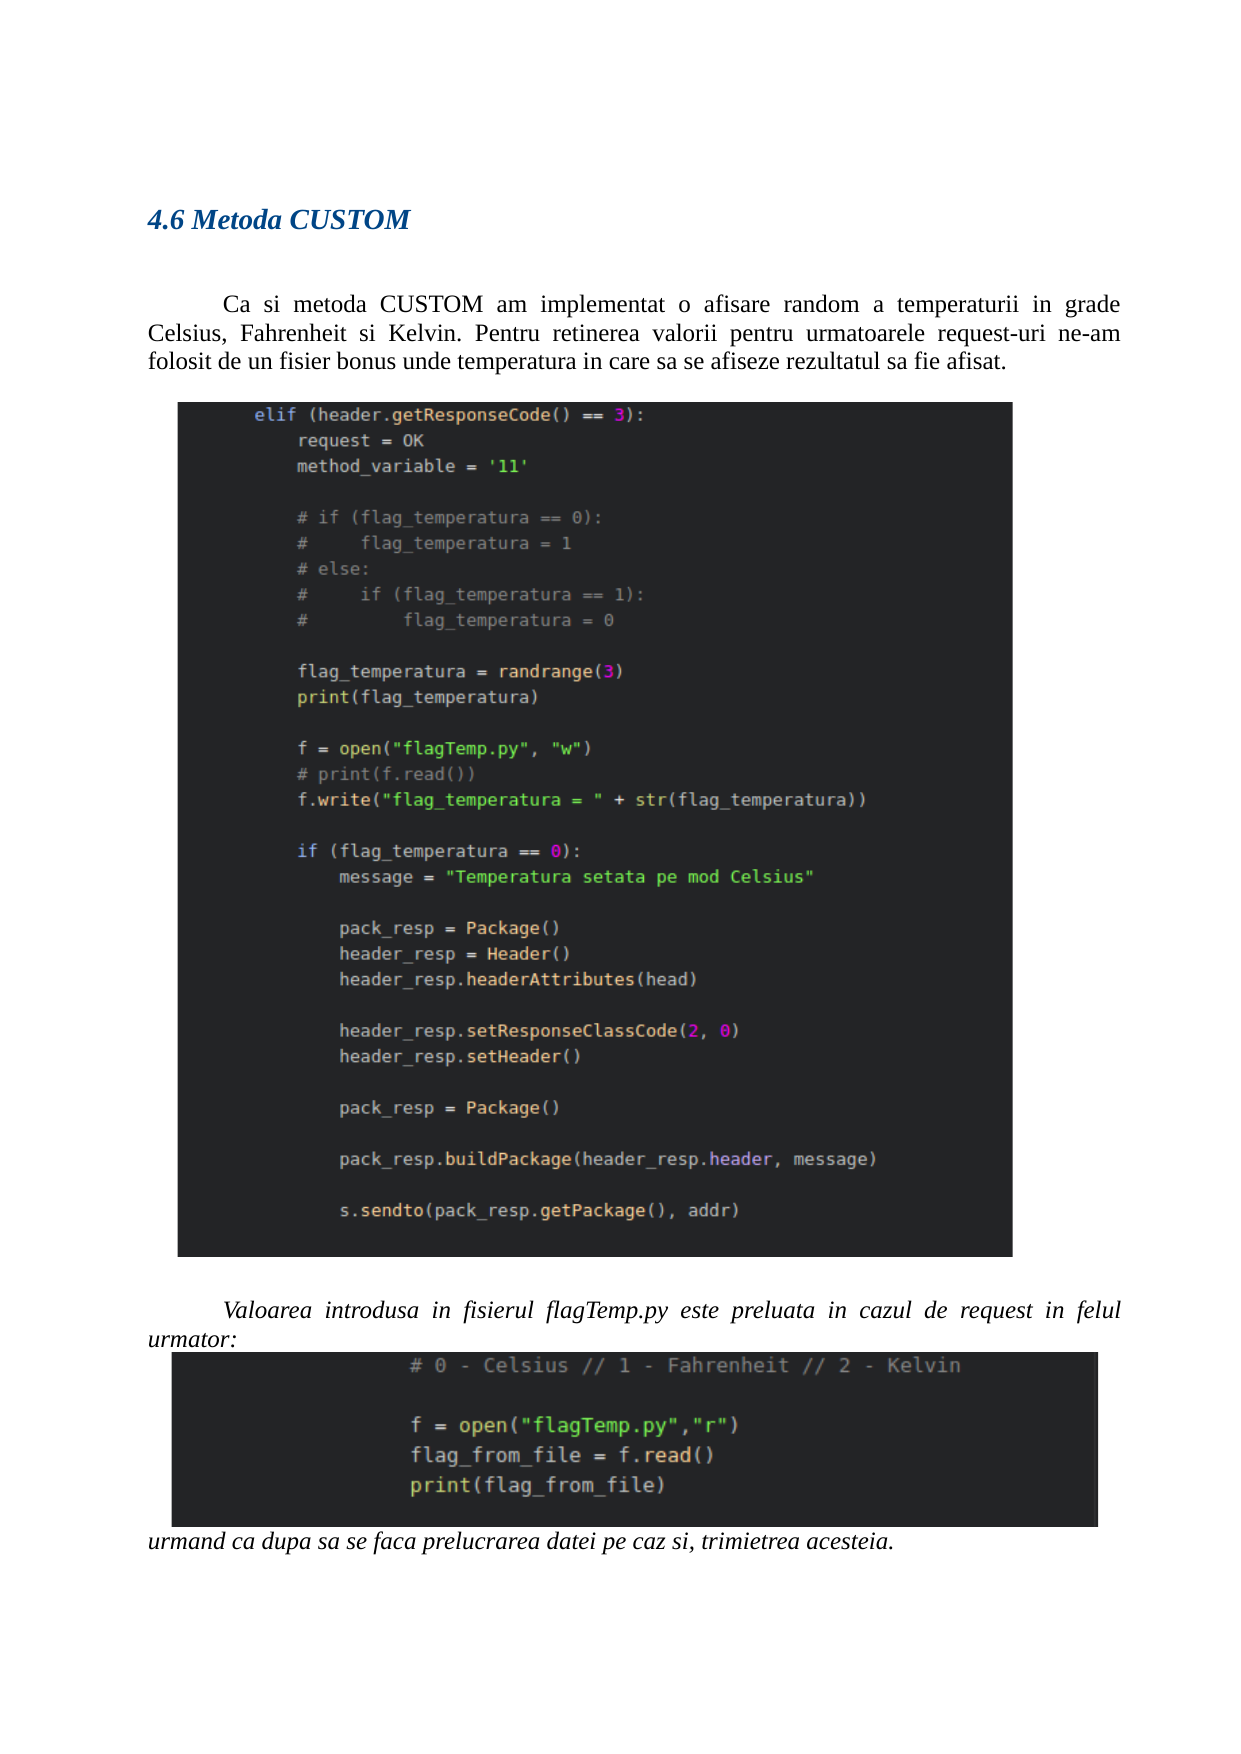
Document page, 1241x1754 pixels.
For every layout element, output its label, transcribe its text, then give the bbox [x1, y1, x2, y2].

picture [171, 1352, 1099, 1527]
text urmand ca dupa sa se faca prelucrarea datei pe caz si, trimietrea acesteia. [148, 1353, 1122, 1555]
picture [177, 402, 1013, 1257]
subtitle 4.6 Metoda CUSTOM [148, 202, 1122, 235]
text Valoarea introdusa in fisierul flagTemp.py este preluata in cazul de request in felul urmator: [148, 1295, 1122, 1353]
text Ca si metoda CUSTOM am implementat o afisare random a temperaturii in grade Celsius, Fahrenheit si Kelvin. Pentru retinerea valorii pentru urmatoarele request-uri ne-am folosit de un fisier bonus unde temperatura in care sa se afiseze rezultatul sa fie afisat. [148, 289, 1122, 375]
